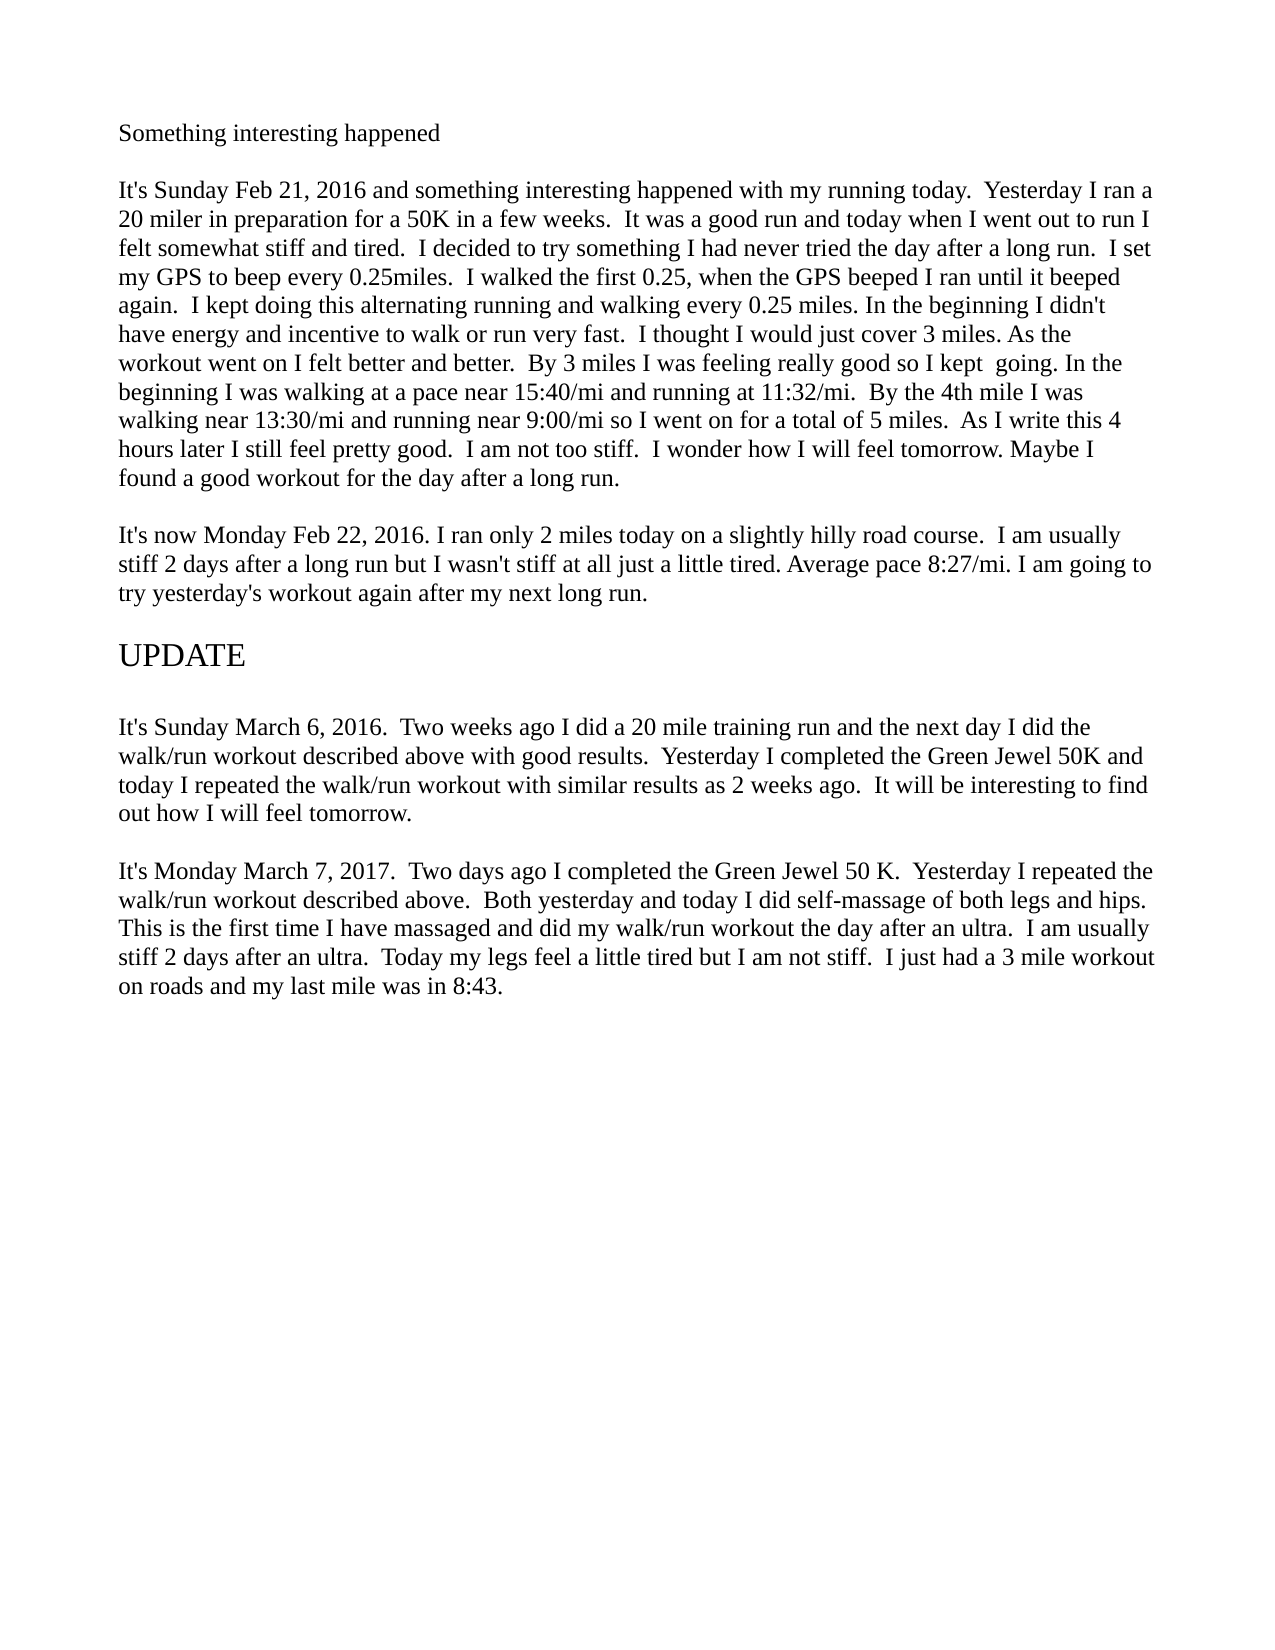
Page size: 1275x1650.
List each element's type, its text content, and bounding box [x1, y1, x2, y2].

text It's Monday March 7, 2017. Two days ago I completed the Green Jewel 50 K. Yesterday I repeated the walk/run workout described above. Both yesterday and today I did self-massage of both legs and hips. This is the first time I have massaged and did my walk/run workout the day after an ultra. I am usually stiff 2 days after an ultra. Today my legs feel a little tired but I am not stiff. I just had a 3 mile workout on roads and my last mile was in 8:43. [118, 856, 1157, 1000]
text Something interesting happened [118, 118, 1157, 147]
text It's now Monday Feb 22, 2016. I ran only 2 miles today on a slightly hilly road course. I am usually stiff 2 days after a long run but I wasn't stiff at all just a little tired. Average pace 8:27/mi. I am going to try yesterday's workout again after my next long run. [118, 521, 1157, 607]
text UPDATE [118, 636, 1157, 674]
text It's Sunday March 6, 2016. Two weeks ago I did a 20 mile training run and the next day I did the walk/run workout described above with good results. Yesterday I completed the Green Jewel 50K and today I repeated the walk/run workout with similar results as 2 weeks ago. It will be interesting to find out how I will feel tomorrow. [118, 712, 1157, 827]
text It's Sunday Feb 21, 2016 and something interesting happened with my running today. Yesterday I ran a 20 miler in preparation for a 50K in a few weeks. It was a good run and today when I went out to run I felt somewhat stiff and tired. I decided to try something I had never tried the day after a long run. I set my GPS to beep every 0.25miles. I walked the first 0.25, when the GPS beeped I ran until it beeped again. I kept doing this alternating running and walking every 0.25 miles. In the beginning I didn't have energy and incentive to walk or run very fast. I thought I would just cover 3 miles. As the workout went on I felt better and better. By 3 miles I was feeling really good so I kept going. In the beginning I was walking at a pace near 15:40/mi and running at 11:32/mi. By the 4th mile I was walking near 13:30/mi and running near 9:00/mi so I went on for a total of 5 miles. As I write this 4 hours later I still feel pretty good. I am not too stiff. I wonder how I will feel tomorrow. Maybe I found a good workout for the day after a long run. [118, 176, 1157, 492]
